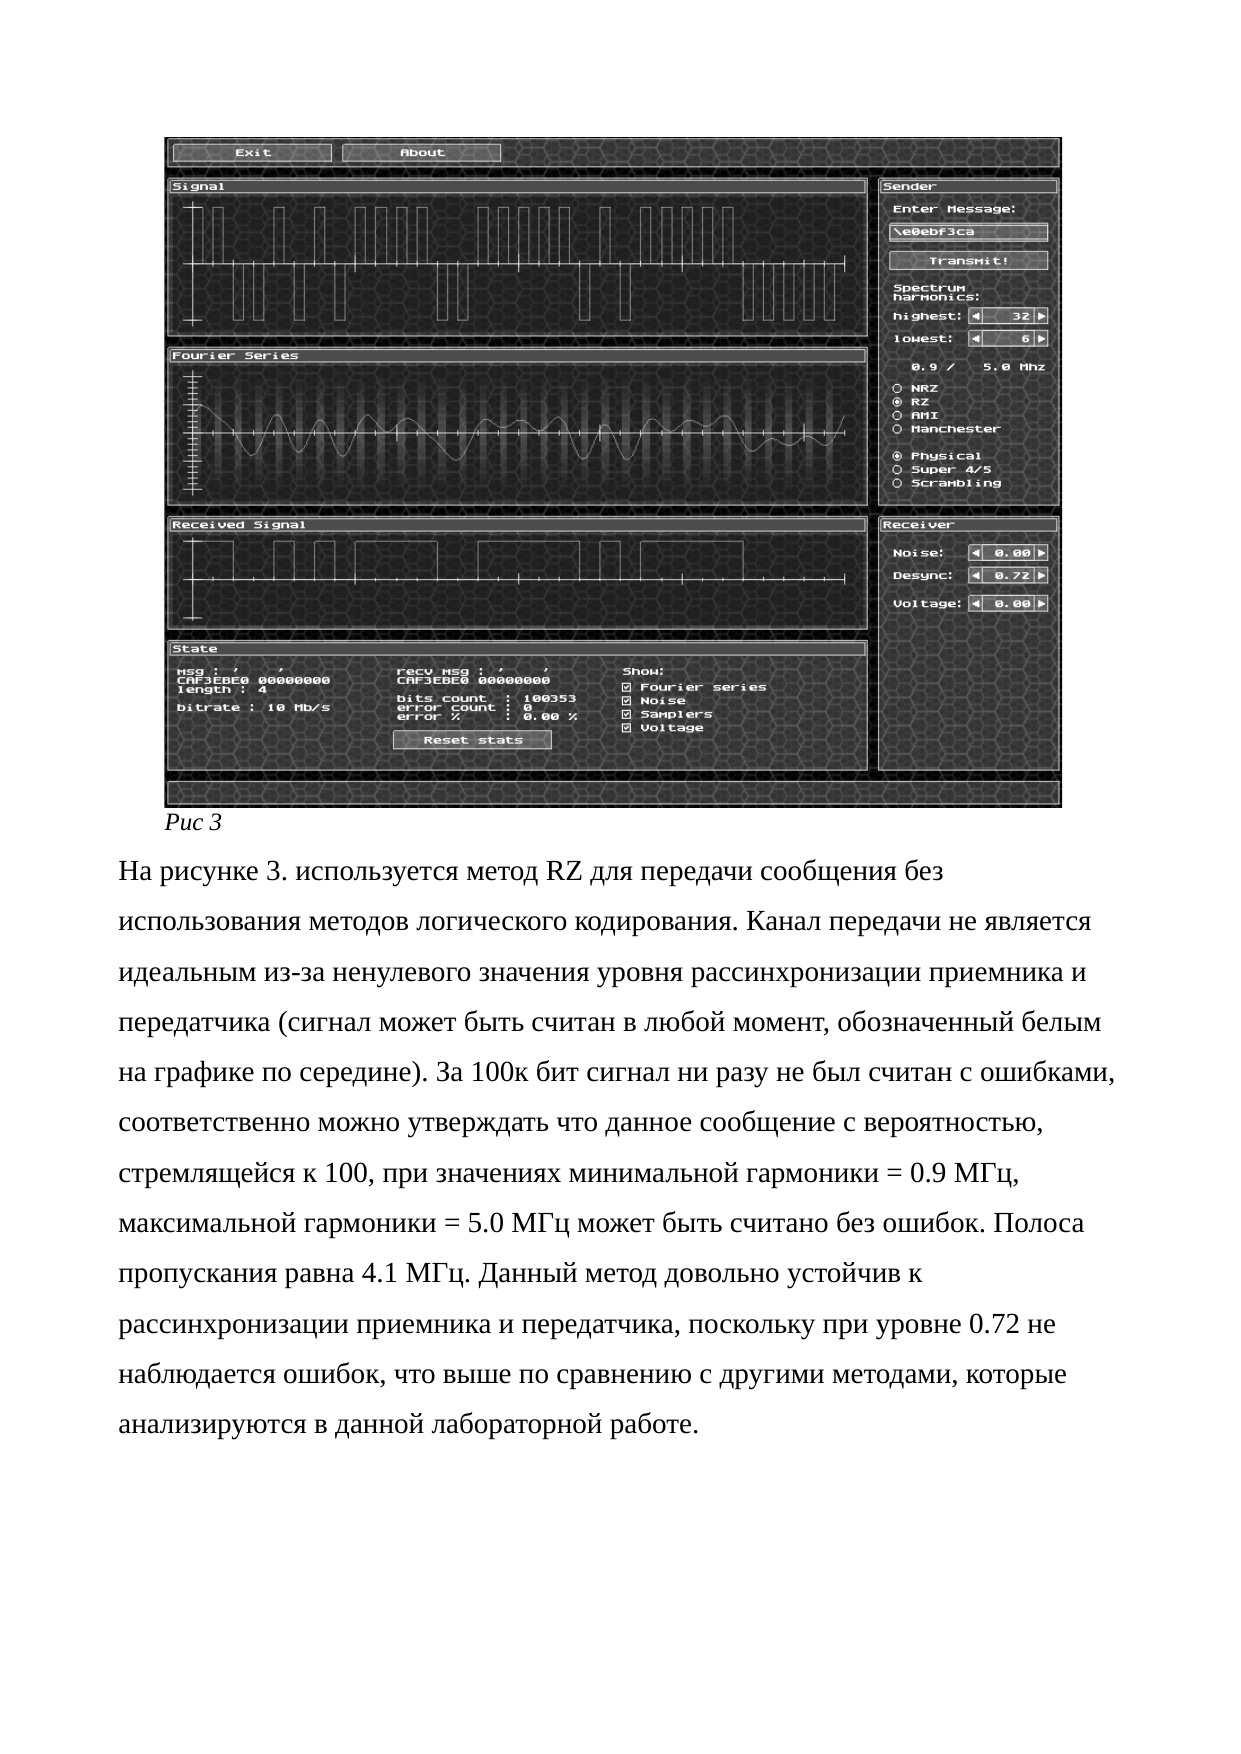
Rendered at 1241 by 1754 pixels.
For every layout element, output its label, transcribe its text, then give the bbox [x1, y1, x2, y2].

text Рис 3 [164, 808, 1062, 836]
text На рисунке 3. используется метод RZ для передачи сообщения без использования методов логического кодирования. Канал передачи не является идеальным из-за ненулевого значения уровня рассинхронизации приемника и передатчика (сигнал может быть считан в любой момент, обозначенный белым на графике по середине). За 100к бит сигнал ни разу не был считан с ошибками, соответственно можно утверждать что данное сообщение с вероятностью, стремлящейся к 100, при значениях минимальной гармоники = 0.9 МГц, максимальной гармоники = 5.0 МГц может быть считано без ошибок. Полоса пропускания равна 4.1 МГц. Данный метод довольно устойчив к рассинхронизации приемника и передатчика, поскольку при уровне 0.72 не наблюдается ошибок, что выше по сравнению с другими методами, которые анализируются в данной лабораторной работе. [118, 118, 1122, 1440]
picture [164, 137, 1063, 808]
